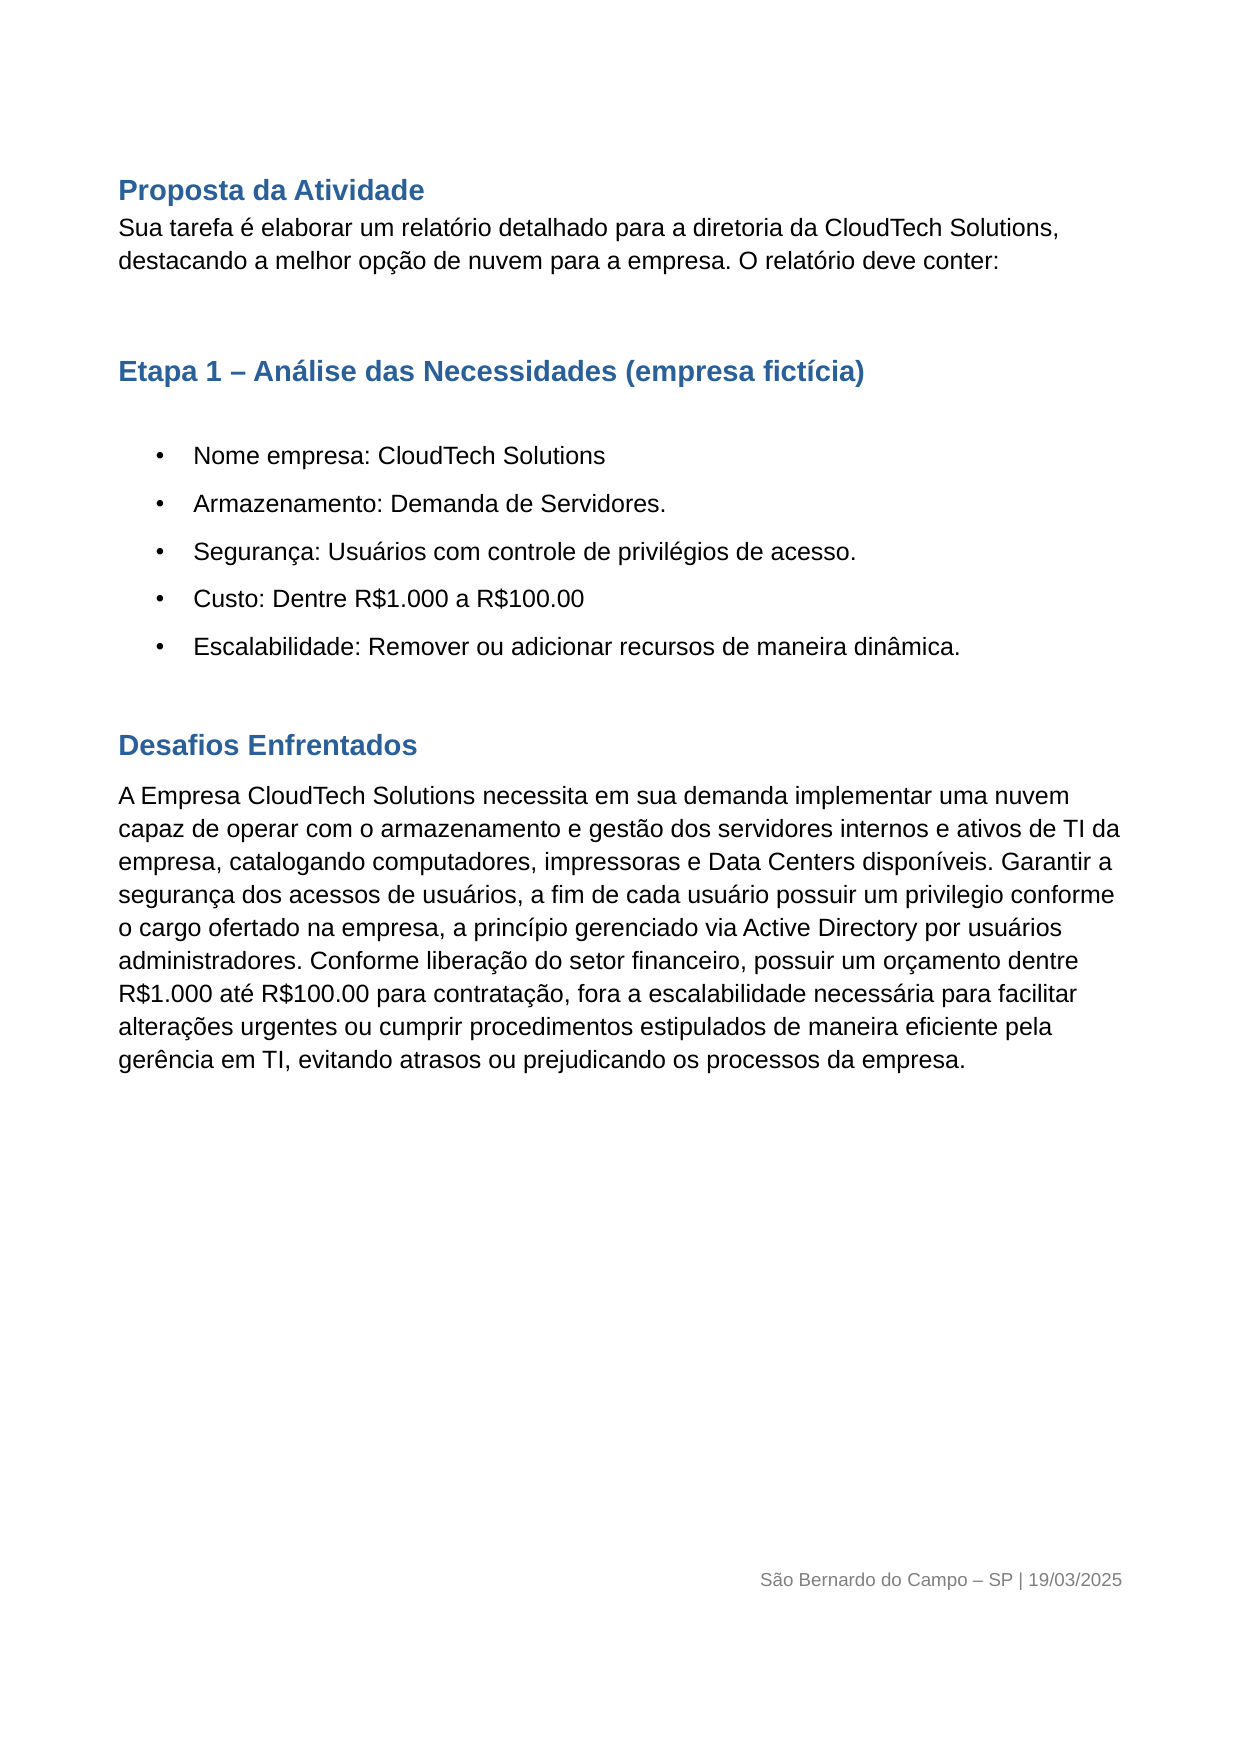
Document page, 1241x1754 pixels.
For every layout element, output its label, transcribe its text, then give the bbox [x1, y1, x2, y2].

list Armazenamento: Demanda de Servidores. [156, 489, 1122, 518]
list Escalabilidade: Remover ou adicionar recursos de maneira dinâmica. [156, 632, 1122, 661]
text São Bernardo do Campo – SP | 19/03/2025 [118, 1568, 1122, 1590]
list Segurança: Usuários com controle de privilégios de acesso. [156, 537, 1122, 566]
list Nome empresa: CloudTech Solutions [156, 441, 1122, 470]
subtitle Etapa 1 – Análise das Necessidades (empresa fictícia) [118, 354, 1122, 387]
list Custo: Dentre R$1.000 a R$100.00 [156, 584, 1122, 613]
subtitle Proposta da Atividade [118, 173, 1122, 207]
text Desafios Enfrentados [118, 727, 1122, 761]
text A Empresa CloudTech Solutions necessita em sua demanda implementar uma nuvem capaz de operar com o armazenamento e gestão dos servidores internos e ativos de TI da empresa, catalogando computadores, impressoras e Data Centers disponíveis. Garantir a segurança dos acessos de usuários, a fim de cada usuário possuir um privilegio conforme o cargo ofertado na empresa, a princípio gerenciado via Active Directory por usuários administradores. Conforme liberação do setor financeiro, possuir um orçamento dentre R$1.000 até R$100.00 para contratação, fora a escalabilidade necessária para facilitar alterações urgentes ou cumprir procedimentos estipulados de maneira eficiente pela gerência em TI, evitando atrasos ou prejudicando os processos da empresa. [118, 781, 1122, 1073]
text Sua tarefa é elaborar um relatório detalhado para a diretoria da CloudTech Solutions, destacando a melhor opção de nuvem para a empresa. O relatório deve conter: [118, 213, 1122, 275]
